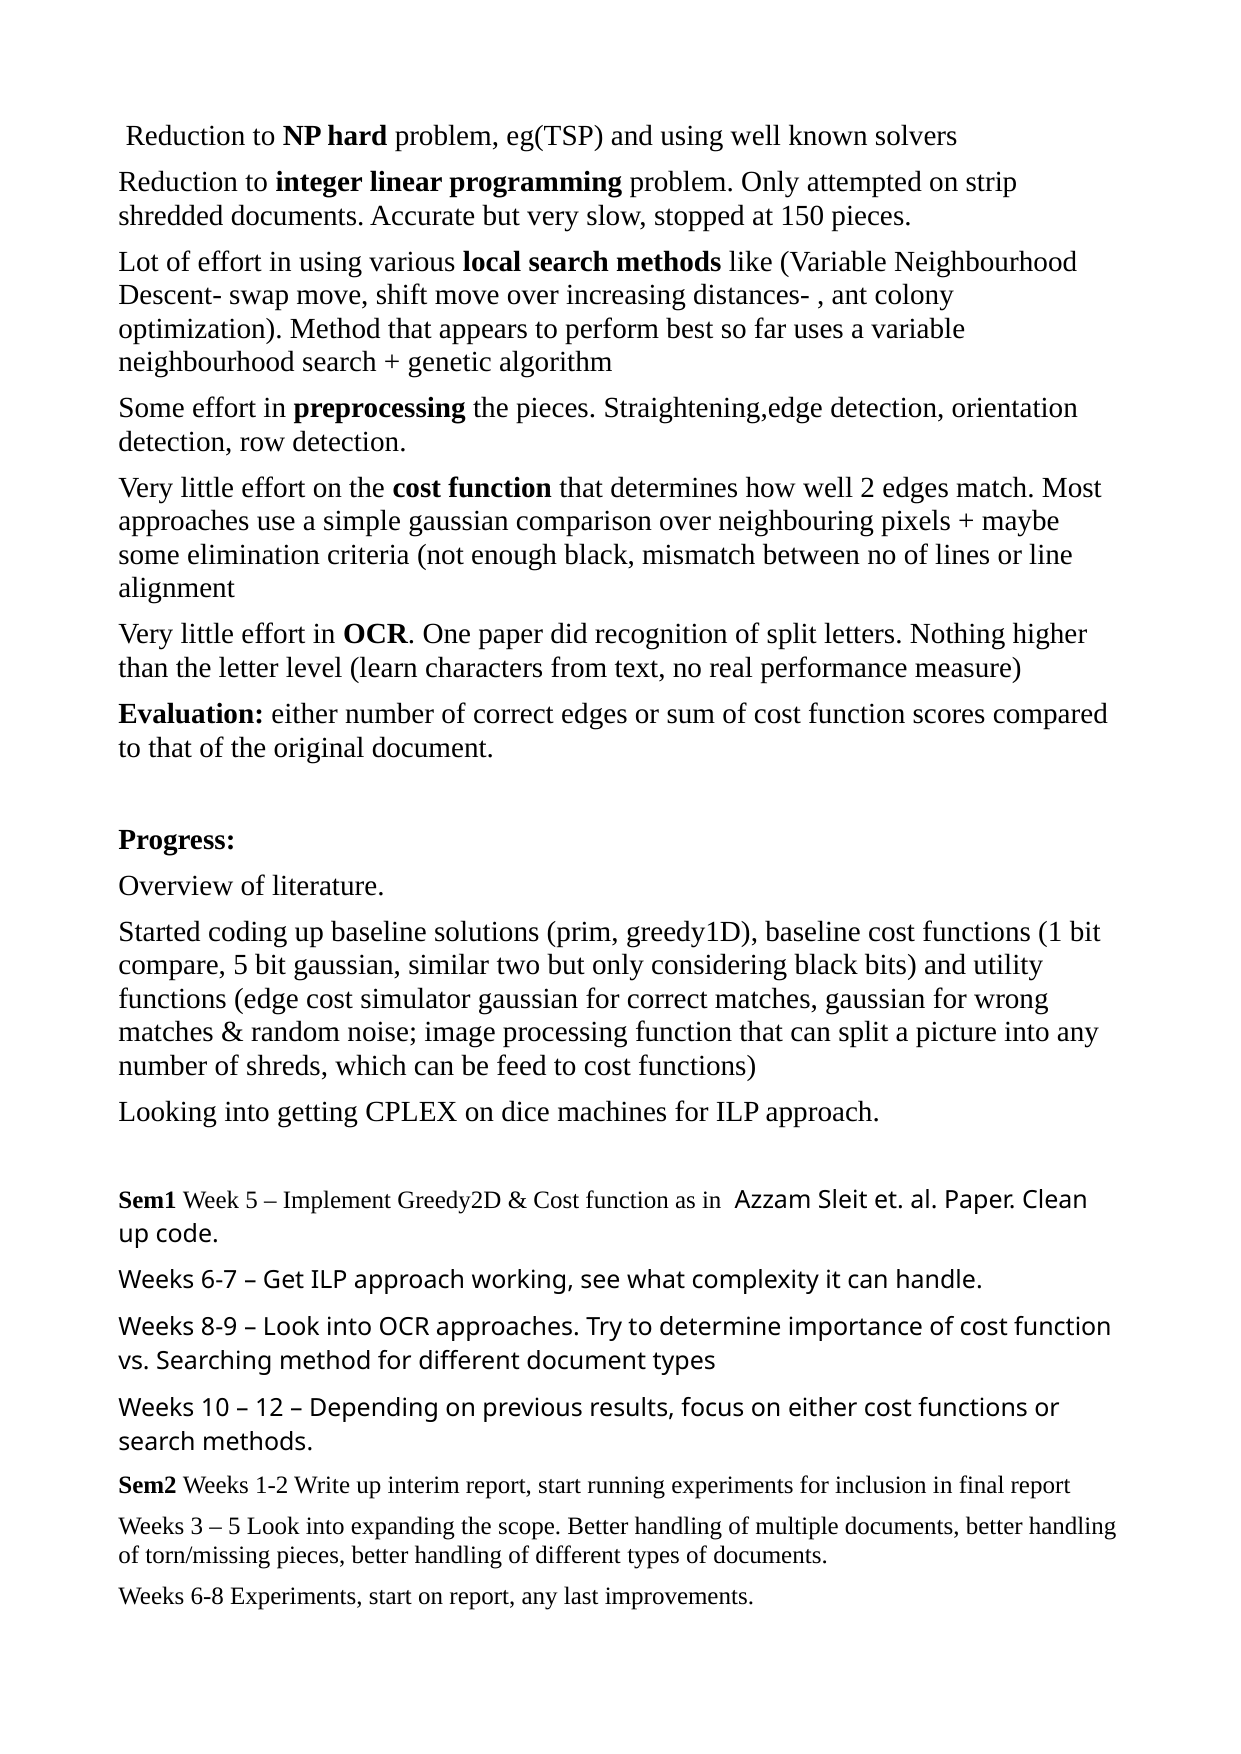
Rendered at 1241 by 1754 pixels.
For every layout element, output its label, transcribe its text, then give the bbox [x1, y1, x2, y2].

text Reduction to NP hard problem, eg(TSP) and using well known solvers [118, 118, 1122, 152]
text Sem2 Weeks 1-2 Write up interim report, start running experiments for inclusion in final report [118, 1470, 1122, 1499]
text Started coding up baseline solutions (prim, greedy1D), baseline cost functions (1 bit compare, 5 bit gaussian, similar two but only considering black bits) and utility functions (edge cost simulator gaussian for correct matches, gaussian for wrong matches & random noise; image processing function that can split a picture into any number of shreds, which can be feed to cost functions) [118, 914, 1122, 1082]
text Some effort in preprocessing the pieces. Straightening,edge detection, orientation detection, row detection. [118, 390, 1122, 457]
text Reduction to integer linear programming problem. Only attempted on strip shredded documents. Accurate but very slow, stopped at 150 pieces. [118, 164, 1122, 231]
text Evaluation: either number of correct edges or sum of cost function scores compared to that of the original document. [118, 696, 1122, 763]
text Weeks 8-9 – Look into OCR approaches. Try to determine importance of cost function vs. Searching method for different document types [118, 1309, 1122, 1377]
text Weeks 10 – 12 – Depending on previous results, focus on either cost functions or search methods. [118, 1389, 1122, 1457]
text Weeks 3 – 5 Look into expanding the scope. Better handling of multiple documents, better handling of torn/missing pieces, better handling of different types of documents. [118, 1511, 1122, 1569]
text Very little effort in OCR. One paper did recognition of split letters. Nothing higher than the letter level (learn characters from text, no real performance measure) [118, 617, 1122, 684]
text Weeks 6-7 – Get ILP approach working, see what complexity it can handle. [118, 1262, 1122, 1296]
text Weeks 6-8 Experiments, start on report, any last improvements. [118, 1581, 1122, 1610]
text Sem1 Week 5 – Implement Greedy2D & Cost function as in Azzam Sleit et. al. Paper. Clean up code. [118, 1181, 1122, 1249]
text Looking into getting CPLEX on dice machines for ILP approach. [118, 1094, 1122, 1128]
text Overview of literature. [118, 868, 1122, 901]
text Lot of effort in using various local search methods like (Variable Neighbourhood Descent- swap move, shift move over increasing distances- , ant colony optimization). Method that appears to perform best so far uses a variable neighbourhood search + genetic algorithm [118, 244, 1122, 378]
text Very little effort on the cost function that determines how well 2 edges match. Most approaches use a simple gaussian comparison over neighbouring pixels + maybe some elimination criteria (not enough black, mismatch between no of lines or line alignment [118, 470, 1122, 604]
text Progress: [118, 822, 1122, 855]
